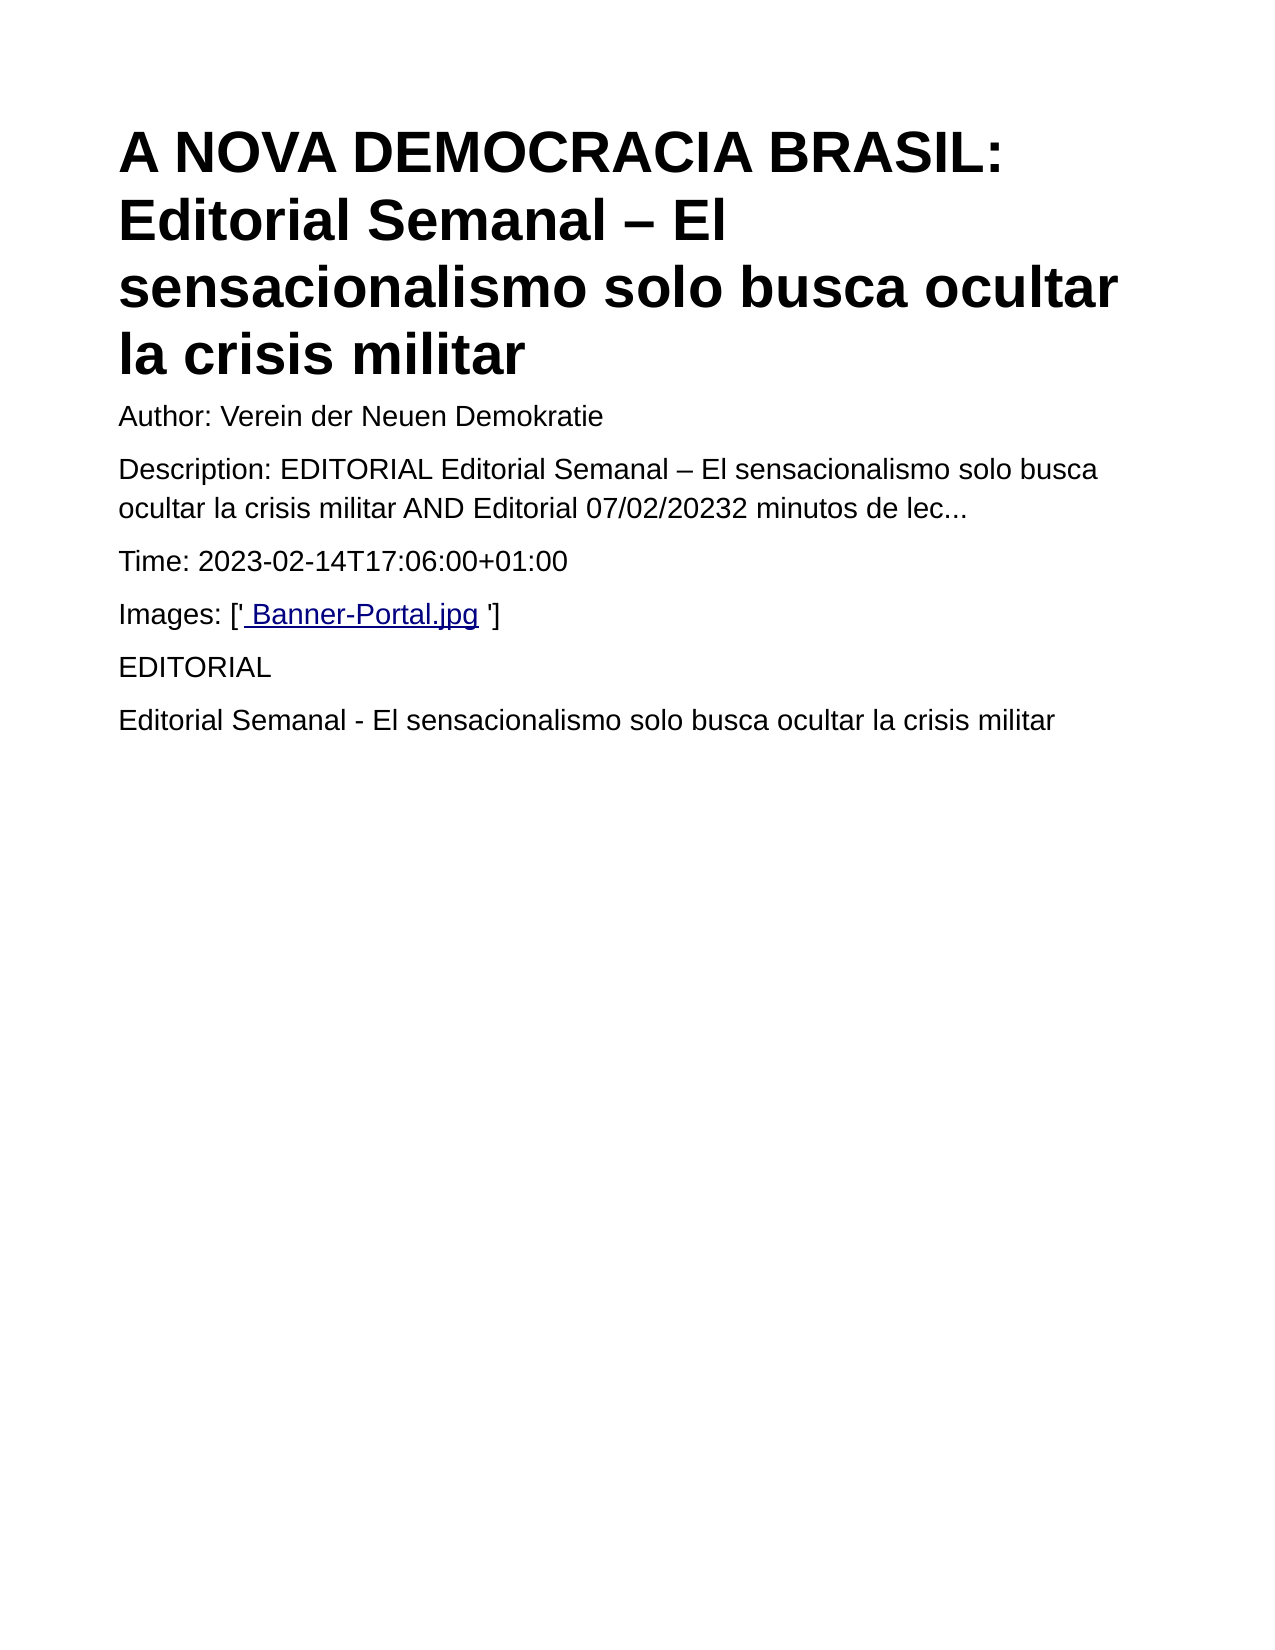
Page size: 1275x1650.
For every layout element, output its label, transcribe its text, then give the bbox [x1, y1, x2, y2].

text Description: EDITORIAL Editorial Semanal – El sensacionalismo solo busca ocultar la crisis militar AND Editorial 07/02/20232 minutos de lec... [118, 452, 1157, 524]
text EDITORIAL [118, 650, 1157, 683]
text Time: 2023-02-14T17:06:00+01:00 [118, 544, 1157, 577]
text Author: Verein der Neuen Demokratie [118, 399, 1157, 432]
text Images: [' Banner-Portal.jpg '] [118, 597, 1157, 630]
text Editorial Semanal - El sensacionalismo solo busca ocultar la crisis militar [118, 703, 1157, 737]
subtitle A NOVA DEMOCRACIA BRASIL: Editorial Semanal – El sensacionalismo solo busca ocultar la crisis militar [118, 118, 1157, 386]
